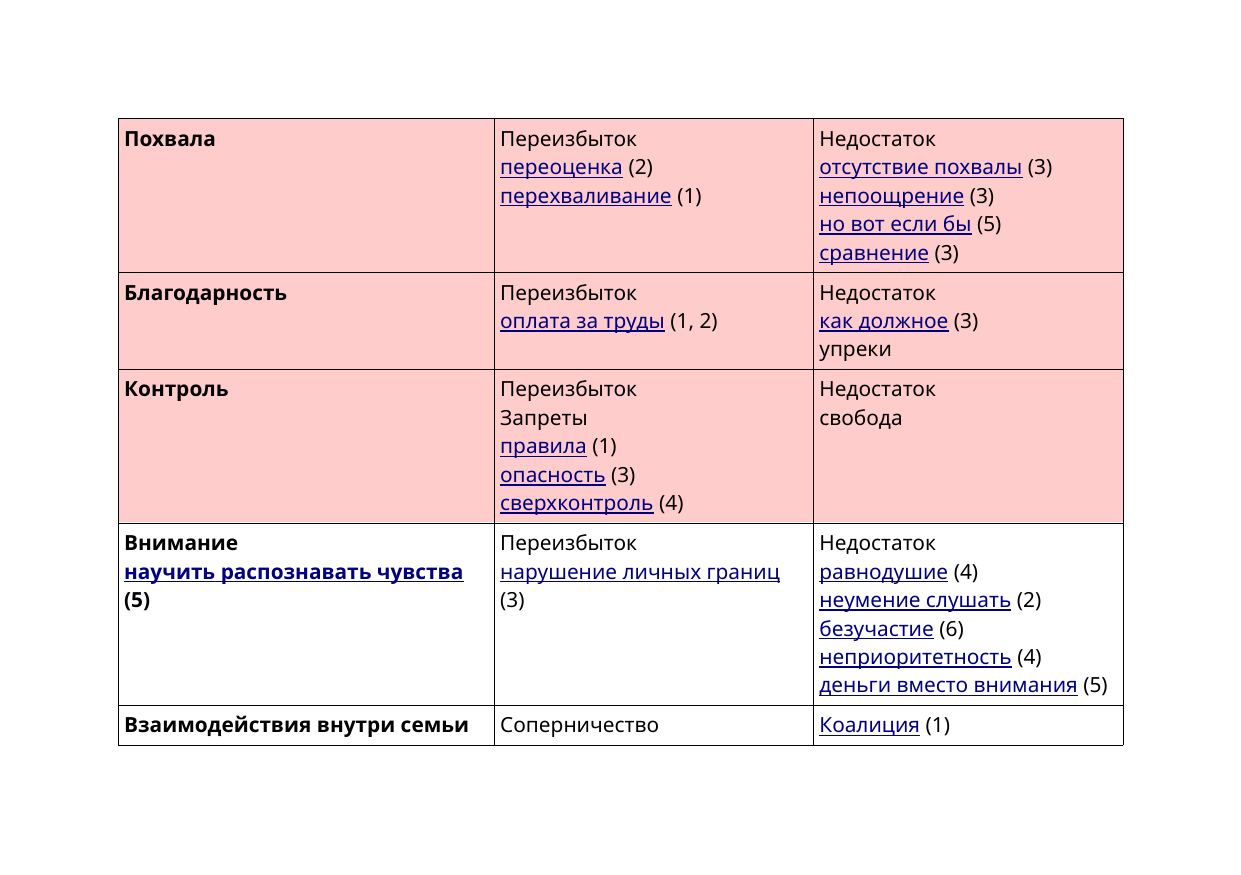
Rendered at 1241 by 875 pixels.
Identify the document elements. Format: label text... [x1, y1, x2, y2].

table_header Недостаток отсутствие похвалы (3) непоощрение (3) но вот если бы (5) сравнение (3) [814, 119, 1123, 272]
table_cell Недостаток равнодушие (4) неумение слушать (2) безучастие (6) неприоритетность (4) деньги вместо внимания (5) [814, 524, 1123, 705]
table_cell Недостаток свобода [814, 370, 1123, 522]
table_cell Переизбыток нарушение личных границ (3) [495, 524, 813, 705]
table_cell Контроль [119, 370, 494, 522]
table_header Похвала [119, 119, 494, 272]
table_cell Коалиция (1) [814, 706, 1123, 745]
table_cell Соперничество [495, 706, 813, 745]
table_cell Взаимодействия внутри семьи [119, 706, 494, 745]
table_cell Недостаток как должное (3) упреки [814, 273, 1123, 369]
table_cell Переизбыток оплата за труды (1, 2) [495, 273, 813, 369]
table_cell Внимание научить распознавать чувства (5) [119, 524, 494, 705]
table_cell Переизбыток Запреты правила (1) опасность (3) сверхконтроль (4) [495, 370, 813, 522]
table_cell Благодарность [119, 273, 494, 369]
table_header Переизбыток переоценка (2) перехваливание (1) [495, 119, 813, 272]
